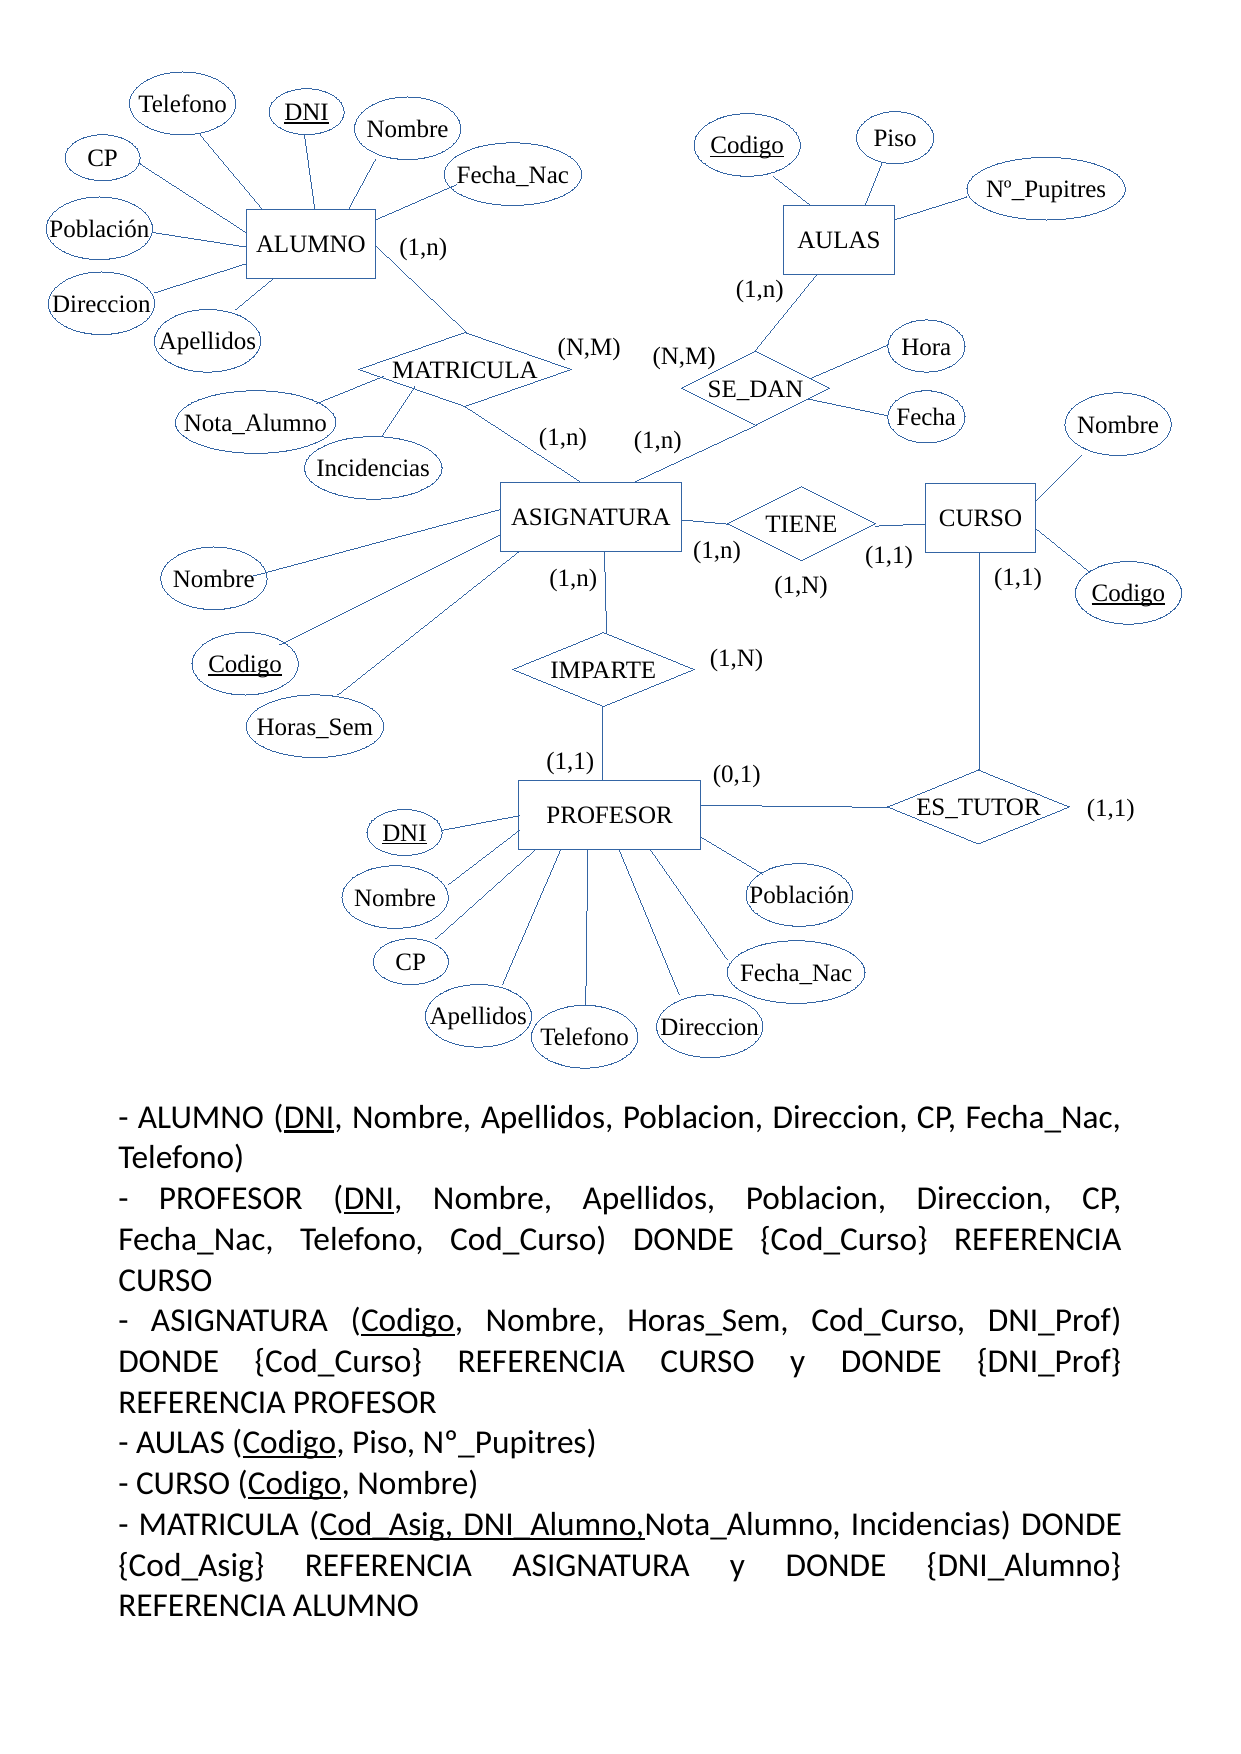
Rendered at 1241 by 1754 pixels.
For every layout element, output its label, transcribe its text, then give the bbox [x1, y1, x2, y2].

text - MATRICULA (Cod_Asig, DNI_Alumno,Nota_Alumno, Incidencias) DONDE {Cod_Asig} REFERENCIA ASIGNATURA y DONDE {DNI_Alumno} REFERENCIA ALUMNO [118, 1503, 1122, 1625]
text - ALUMNO (DNI, Nombre, Apellidos, Poblacion, Direccion, CP, Fecha_Nac, Telefono) [118, 1096, 1122, 1177]
text - PROFESOR (DNI, Nombre, Apellidos, Poblacion, Direccion, CP, Fecha_Nac, Telefono, Cod_Curso) DONDE {Cod_Curso} REFERENCIA CURSO [118, 1177, 1122, 1299]
text - ASIGNATURA (Codigo, Nombre, Horas_Sem, Cod_Curso, DNI_Prof) DONDE {Cod_Curso} REFERENCIA CURSO y DONDE {DNI_Prof} REFERENCIA PROFESOR [118, 1299, 1122, 1421]
text - AULAS (Codigo, Piso, Nº_Pupitres) [118, 1421, 1122, 1462]
text - CURSO (Codigo, Nombre) [118, 1462, 1122, 1503]
